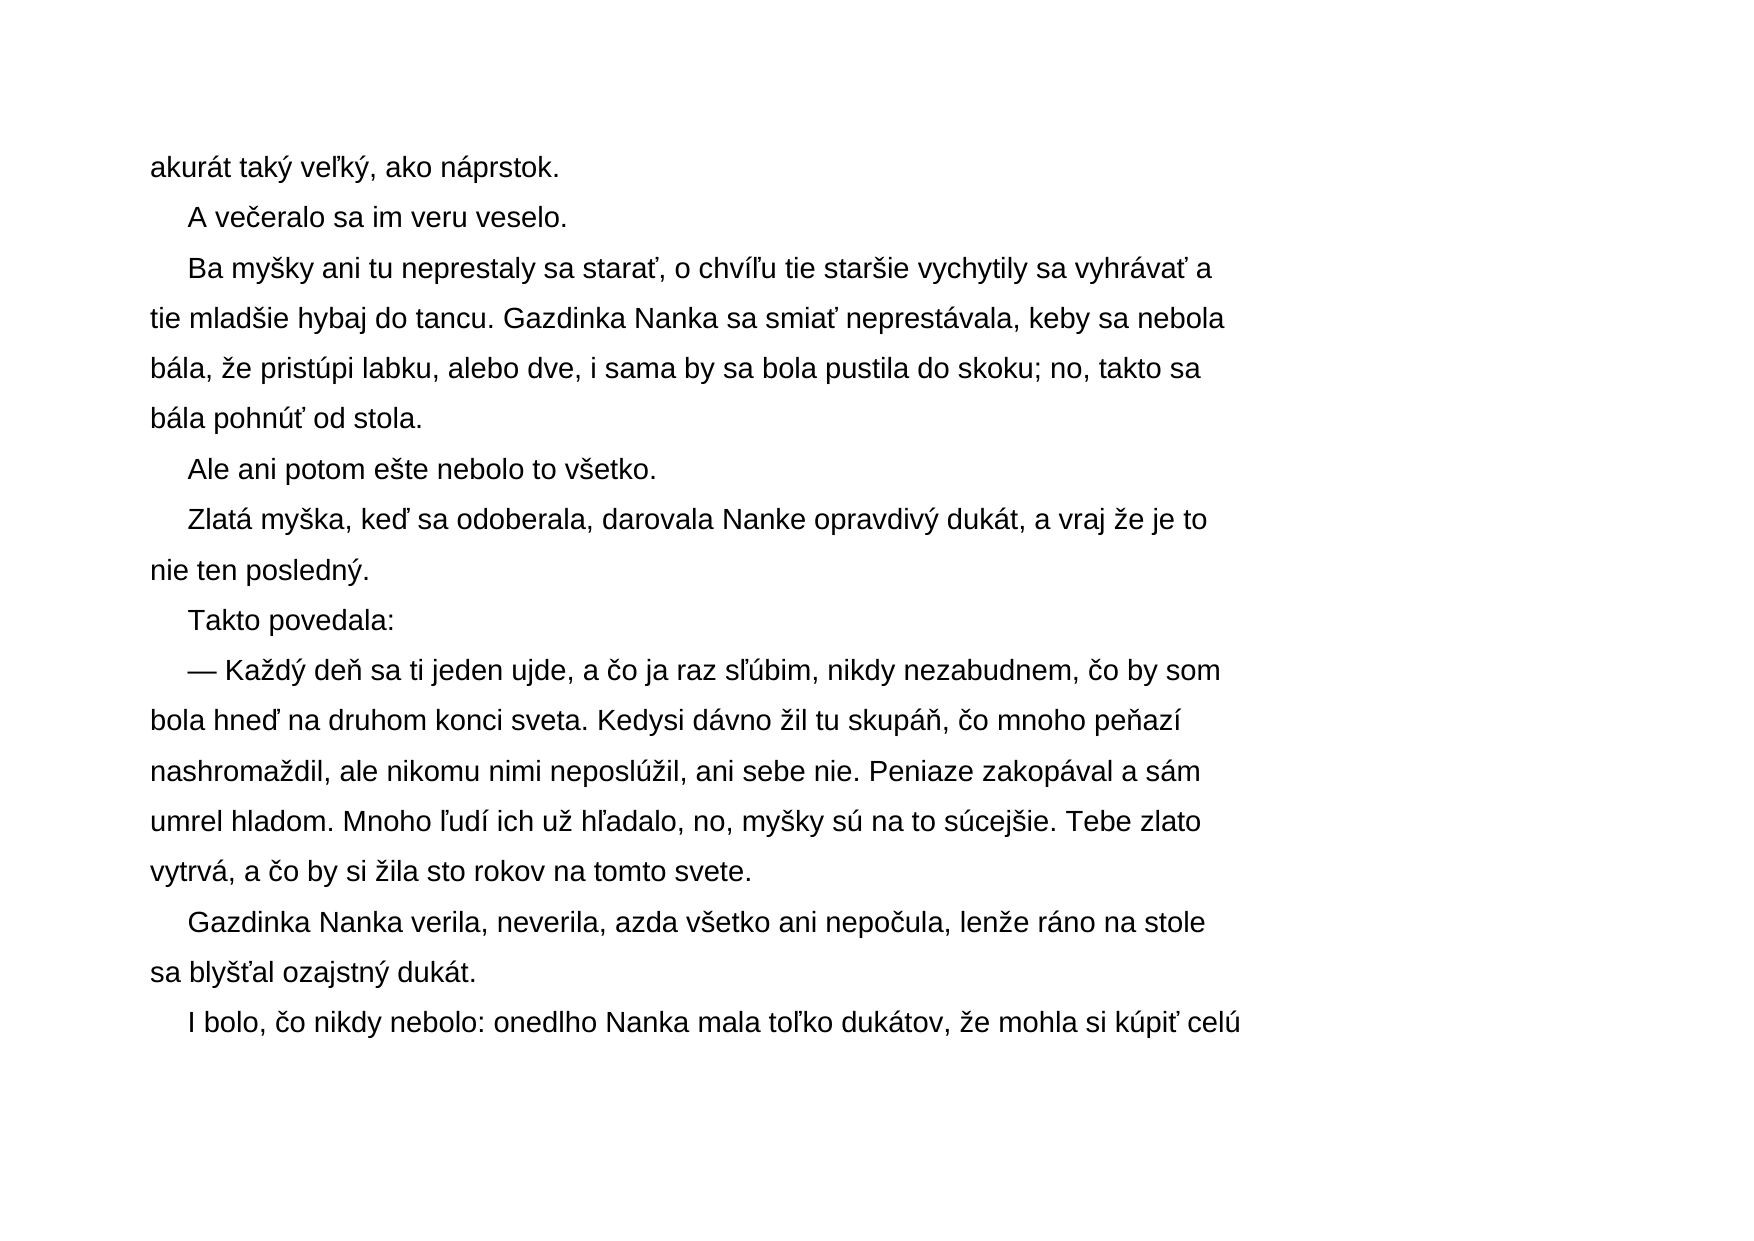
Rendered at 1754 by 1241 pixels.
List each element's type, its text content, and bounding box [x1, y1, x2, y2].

text A večeralo sa im veru veselo. [150, 200, 1243, 234]
text Zlatá myška, keď sa odoberala, darovala Nanke opravdivý dukát, a vraj že je to nie ten posledný. [150, 502, 1243, 586]
text I bolo, čo nikdy nebolo: onedlho Nanka mala toľ­ko dukátov, že mohla si kúpiť celú [150, 1005, 1243, 1039]
text Takto povedala: [150, 603, 1243, 636]
text akurát taký veľký, ako náprstok. [150, 150, 1243, 183]
text Gazdinka Nanka verila, neverila, azda všetko ani nepočula, lenže ráno na stole sa blyšťal ozajstný dukát. [150, 905, 1243, 988]
text — Každý deň sa ti jeden ujde, a čo ja raz sľúbim, nikdy nezabudnem, čo by som bola hneď na druhom konci sveta. Kedysi dávno žil tu skupáň, čo mnoho peňazí nashromaždil, ale nikomu nimi neposlúžil, ani sebe nie. Peniaze zakopával a sám umrel hladom. Mnoho ľudí ich už hľadalo, no, myšky sú na to súcejšie. Tebe zlato vytrvá, a čo by si žila sto rokov na tomto svete. [150, 653, 1243, 888]
text Ba myšky ani tu neprestaly sa starať, o chvíľu tie staršie vychytily sa vyhrávať a tie mladšie hybaj do tancu. Gazdinka Nanka sa smiať neprestávala, keby sa nebola bála, že pristúpi labku, alebo dve, i sama by sa bola pustila do skoku; no, takto sa bála pohnúť od stola. [150, 251, 1243, 435]
text Ale ani potom ešte nebolo to všetko. [150, 452, 1243, 485]
